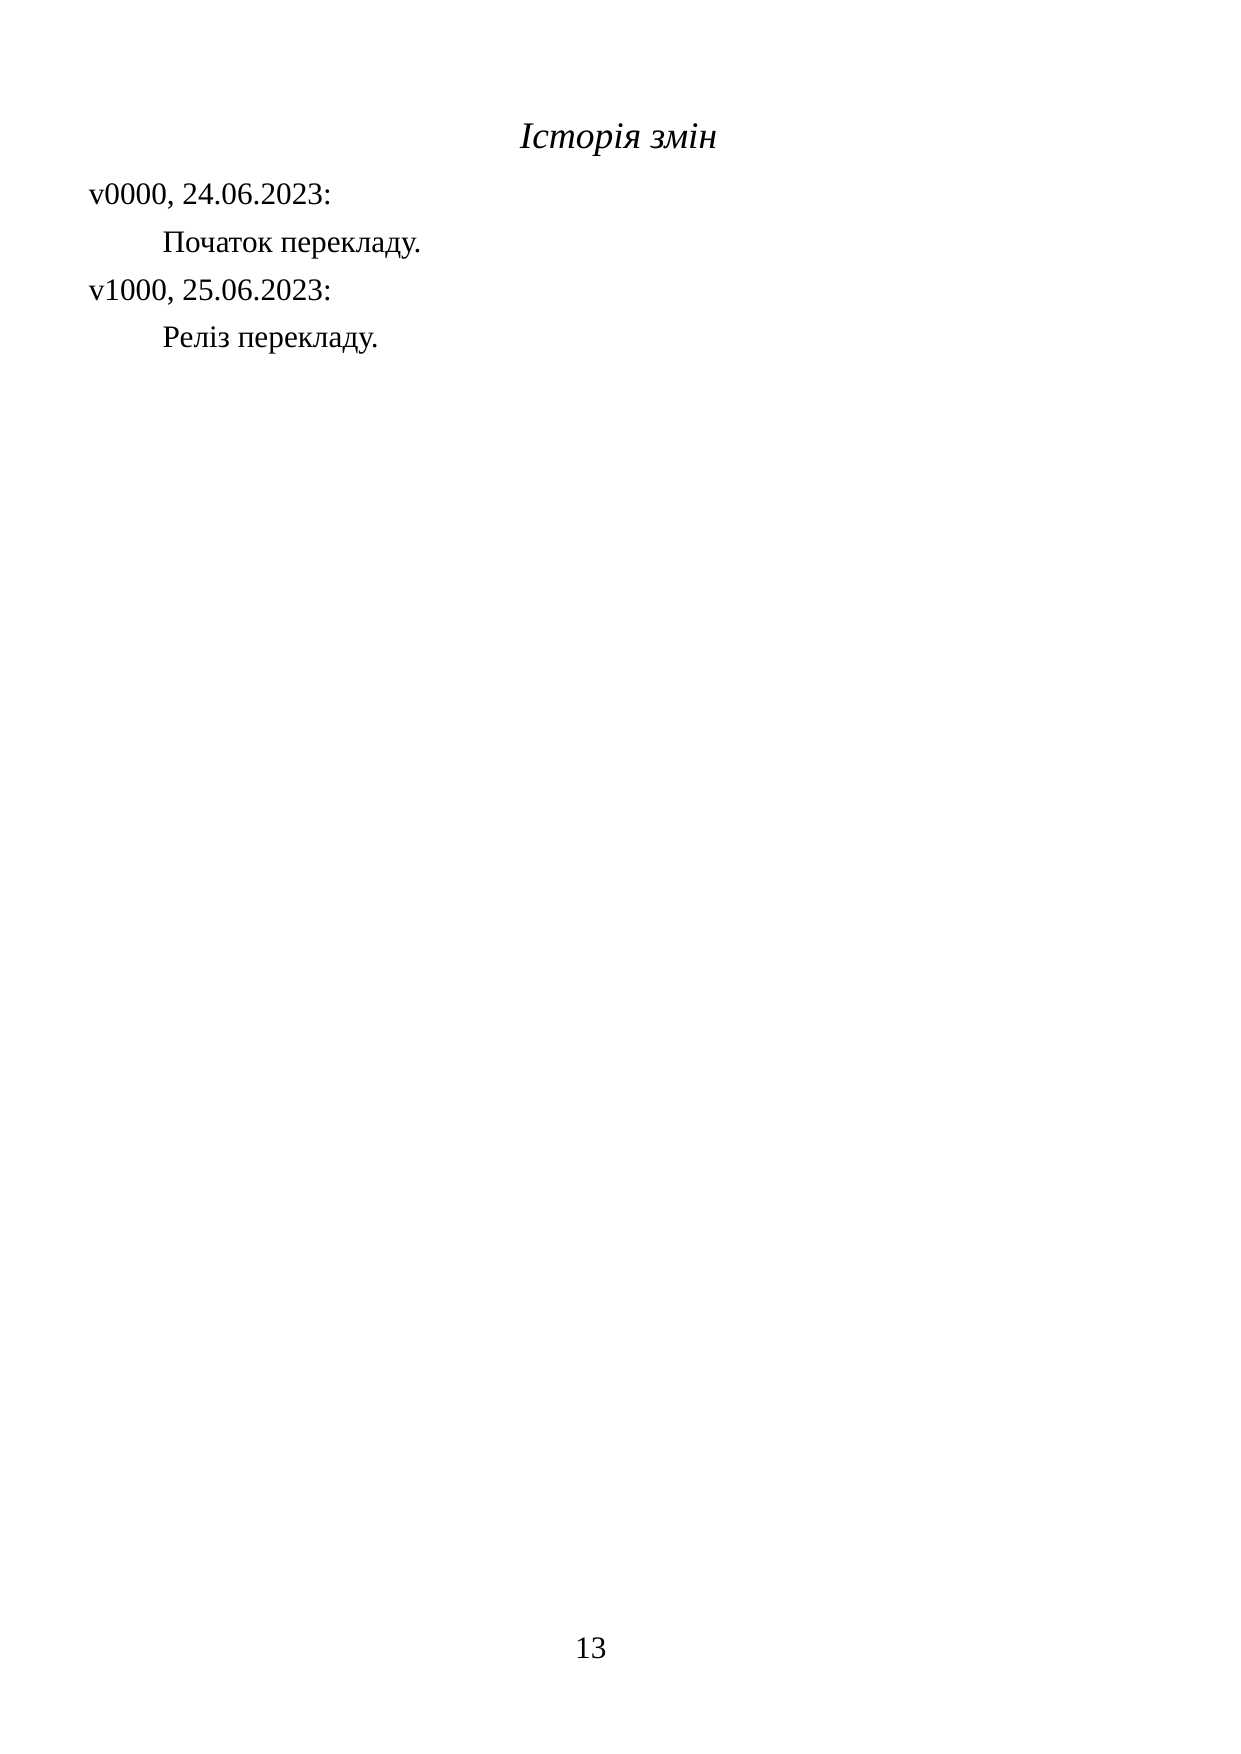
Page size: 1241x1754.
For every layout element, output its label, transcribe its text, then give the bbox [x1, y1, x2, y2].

subtitle Історія змін [88, 113, 1152, 157]
text Реліз перекладу. [88, 318, 1152, 354]
text v1000, 25.06.2023: [88, 271, 1152, 307]
text v0000, 24.06.2023: [88, 175, 1152, 211]
text Початок перекладу. [88, 223, 1152, 259]
